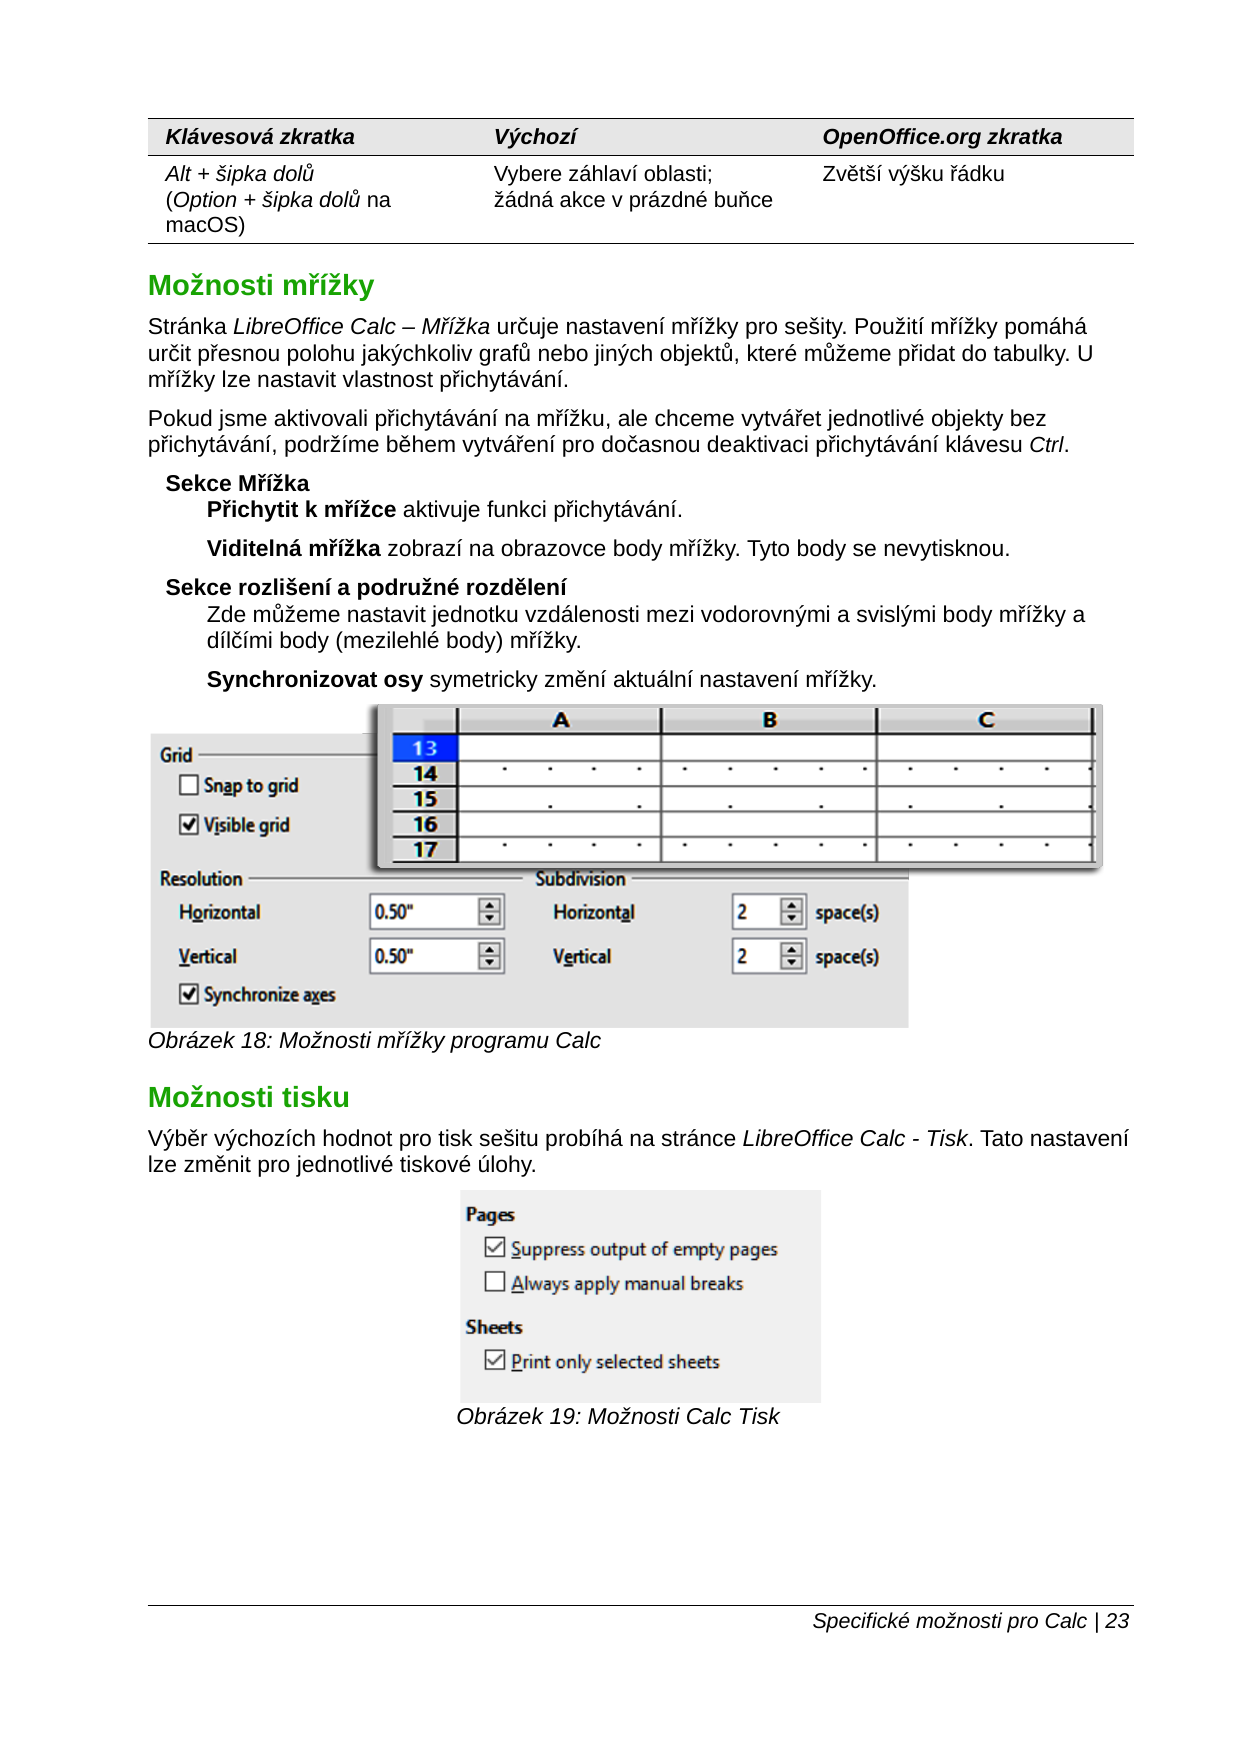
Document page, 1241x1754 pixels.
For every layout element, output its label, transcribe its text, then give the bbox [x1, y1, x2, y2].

text Stránka LibreOffice Calc – Mřížka určuje nastavení mřížky pro sešity. Použití mřížky pomáhá určit přesnou polohu jakýchkoliv grafů nebo jiných objektů, které můžeme přidat do tabulky. U mřížky lze nastavit vlastnost přichytávání. [148, 313, 1134, 392]
table_header Výchozí [476, 119, 805, 155]
table_cell Vybere záhlaví oblasti; žádná akce v prázdné buňce [476, 156, 805, 243]
table_header OpenOffice.org zkratka [805, 119, 1134, 155]
text Pokud jsme aktivovali přichytávání na mřížku, ale chceme vytvářet jednotlivé objekty bez přichytávání, podržíme během vytváření pro dočasnou deaktivaci přichytávání klávesu Ctrl. [148, 405, 1134, 458]
text Přichytit k mřížce aktivuje funkci přichytávání. [207, 496, 1134, 523]
picture [460, 1190, 822, 1403]
text Sekce Mřížka [165, 470, 1134, 496]
picture [150, 704, 1105, 1028]
text Obrázek 19: Možnosti Calc Tisk [456, 1190, 825, 1429]
subtitle Možnosti mřížky [148, 268, 1134, 302]
text Viditelná mřížka zobrazí na obrazovce body mřížky. Tyto body se nevytisknou. [207, 535, 1134, 562]
text Zde můžeme nastavit jednotku vzdálenosti mezi vodorovnými a svislými body mřížky a dílčími body (mezilehlé body) mřížky. [207, 601, 1134, 653]
text Sekce rozlišení a podružné rozdělení [165, 574, 1134, 601]
text Synchronizovat osy symetricky změní aktuální nastavení mřížky. [207, 666, 1134, 692]
text Výběr výchozích hodnot pro tisk sešitu probíhá na stránce LibreOffice Calc - Tisk. Tato nastavení lze změnit pro jednotlivé tiskové úlohy. [148, 1125, 1134, 1178]
table_cell Alt + šipka dolů (Option + šipka dolů na macOS) [148, 156, 476, 243]
table_cell Zvětší výšku řádku [805, 156, 1134, 243]
subtitle Možnosti tisku [148, 1080, 1134, 1113]
text Obrázek 18: Možnosti mřížky programu Calc [148, 704, 1107, 1054]
table_header Klávesová zkratka [148, 119, 476, 155]
